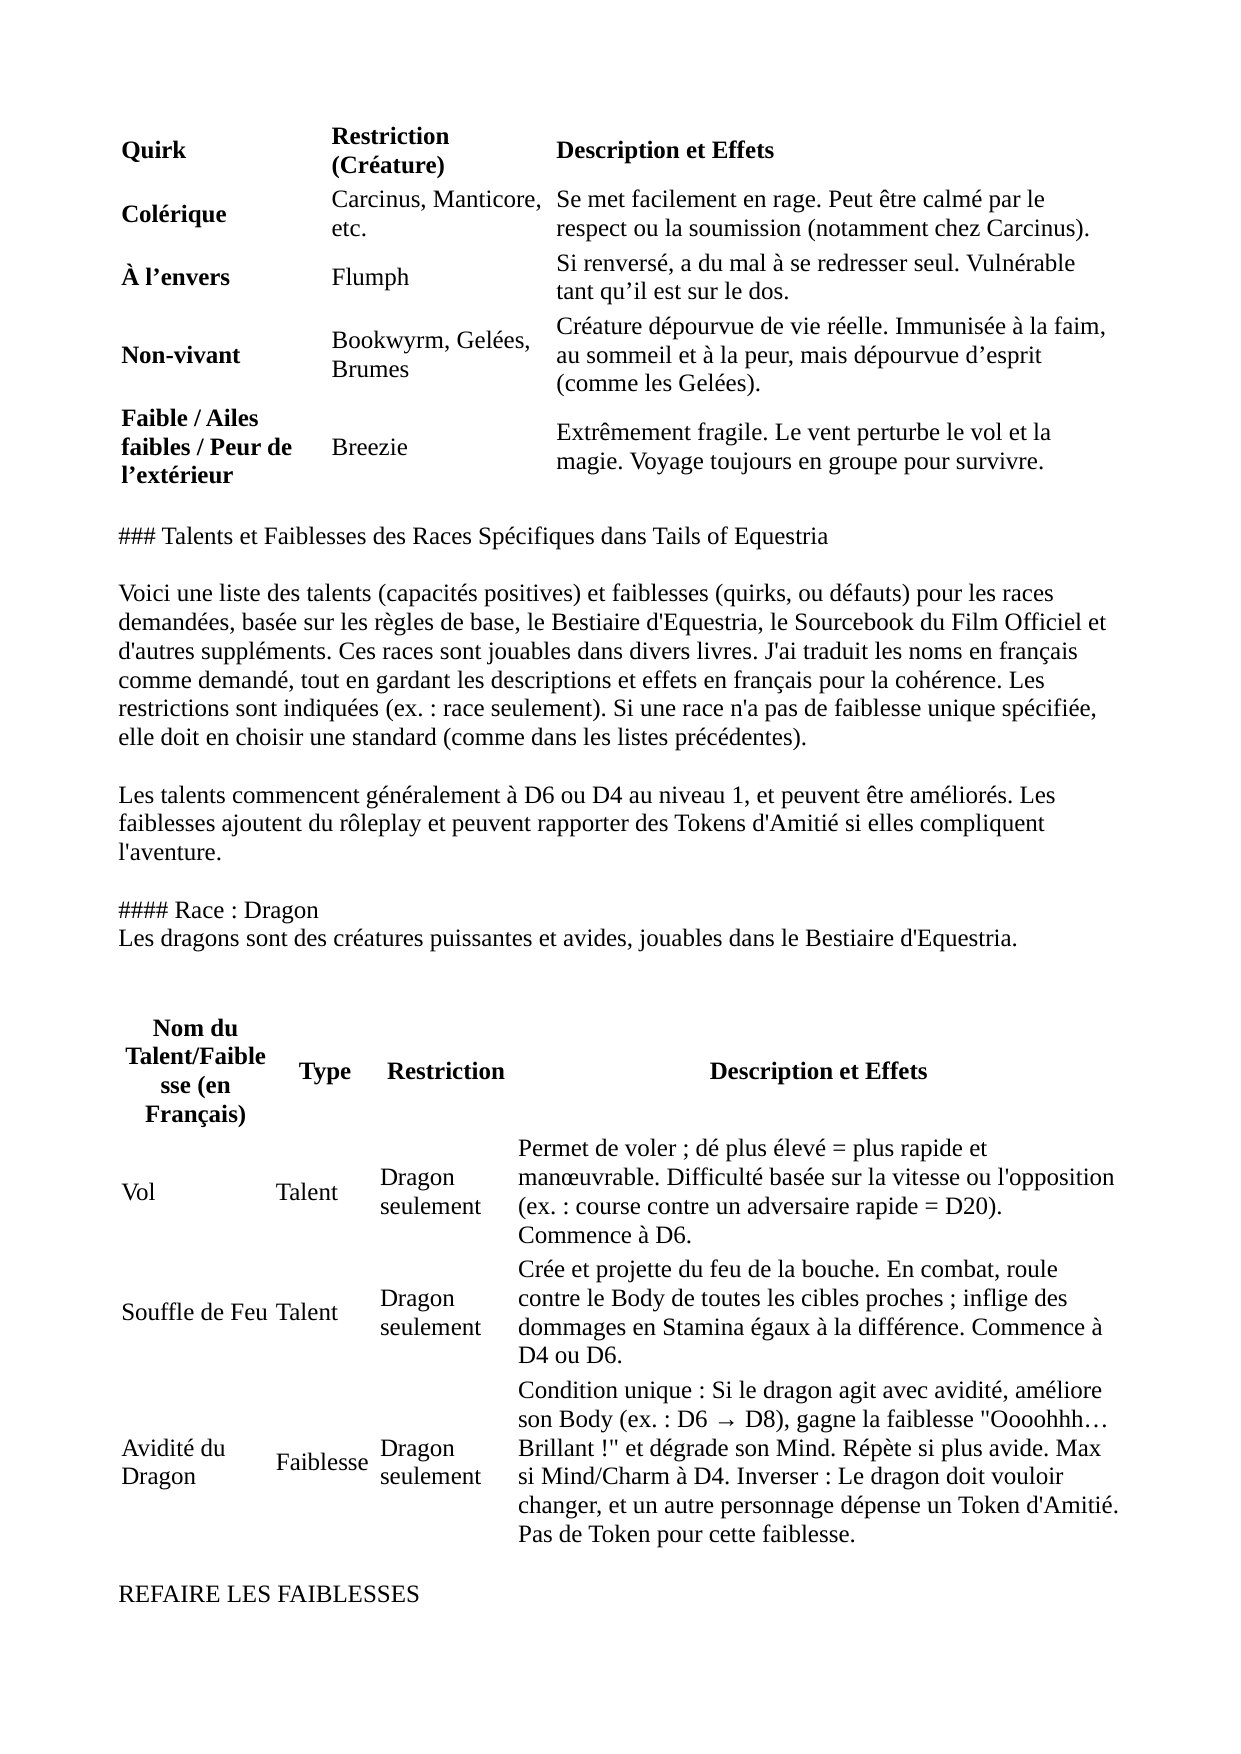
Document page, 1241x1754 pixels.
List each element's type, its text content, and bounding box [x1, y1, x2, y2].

table_header Restriction (Créature) [329, 118, 553, 181]
table_cell Vol [118, 1131, 273, 1251]
table_cell Bookwyrm, Gelées, Brumes [329, 308, 553, 400]
table_header Description et Effets [515, 1010, 1122, 1131]
table_header Type [273, 1010, 377, 1131]
table_cell Crée et projette du feu de la bouche. En combat, roule contre le Body de toutes les cibles proches ; inflige des dommages en Stamina égaux à la différence. Commence à D4 ou D6. [515, 1251, 1122, 1372]
table_cell Carcinus, Manticore, etc. [329, 181, 553, 245]
table_header Description et Effets [553, 118, 1122, 181]
table_cell Breezie [329, 400, 553, 492]
table_cell Créature dépourvue de vie réelle. Immunisée à la faim, au sommeil et à la peur, mais dépourvue d’esprit (comme les Gelées). [553, 308, 1122, 400]
table_cell Flumph [329, 245, 553, 308]
text REFAIRE LES FAIBLESSES [118, 1551, 1122, 1608]
table_header Quirk [118, 118, 328, 181]
table_header Nom du Talent/Faiblesse (en Français) [118, 1010, 273, 1131]
table_cell Dragon seulement [377, 1131, 515, 1251]
table_cell Souffle de Feu [118, 1251, 273, 1372]
table_cell Faiblesse [273, 1372, 377, 1551]
table_cell Dragon seulement [377, 1251, 515, 1372]
table_cell Faible / Ailes faibles / Peur de l’extérieur [118, 400, 328, 492]
table_header Restriction [377, 1010, 515, 1131]
table_cell Condition unique : Si le dragon agit avec avidité, améliore son Body (ex. : D6 → D8), gagne la faiblesse "Oooohhh… Brillant !" et dégrade son Mind. Répète si plus avide. Max si Mind/Charm à D4. Inverser : Le dragon doit vouloir changer, et un autre personnage dépense un Token d'Amitié. Pas de Token pour cette faiblesse. [515, 1372, 1122, 1551]
table_cell Se met facilement en rage. Peut être calmé par le respect ou la soumission (notamment chez Carcinus). [553, 181, 1122, 245]
table_cell Talent [273, 1131, 377, 1251]
table_cell Extrêmement fragile. Le vent perturbe le vol et la magie. Voyage toujours en groupe pour survivre. [553, 400, 1122, 492]
table_cell Talent [273, 1251, 377, 1372]
table_cell Non-vivant [118, 308, 328, 400]
table_cell À l’envers [118, 245, 328, 308]
table_cell Permet de voler ; dé plus élevé = plus rapide et manœuvrable. Difficulté basée sur la vitesse ou l'opposition (ex. : course contre un adversaire rapide = D20). Commence à D6. [515, 1131, 1122, 1251]
text ### Talents et Faiblesses des Races Spécifiques dans Tails of Equestria Voici une liste des talents (capacités positives) et faiblesses (quirks, ou défauts) pour les races demandées, basée sur les règles de base, le Bestiaire d'Equestria, le Sourcebook du Film Officiel et d'autres suppléments. Ces races sont jouables dans divers livres. J'ai traduit les noms en français comme demandé, tout en gardant les descriptions et effets en français pour la cohérence. Les restrictions sont indiquées (ex. : race seulement). Si une race n'a pas de faiblesse unique spécifiée, elle doit en choisir une standard (comme dans les listes précédentes). Les talents commencent généralement à D6 ou D4 au niveau 1, et peuvent être améliorés. Les faiblesses ajoutent du rôleplay et peuvent rapporter des Tokens d'Amitié si elles compliquent l'aventure. #### Race : Dragon Les dragons sont des créatures puissantes et avides, jouables dans le Bestiaire d'Equestria. [118, 521, 1122, 1010]
table_cell Si renversé, a du mal à se redresser seul. Vulnérable tant qu’il est sur le dos. [553, 245, 1122, 308]
table_cell Avidité du Dragon [118, 1372, 273, 1551]
table_cell Colérique [118, 181, 328, 245]
table_cell Dragon seulement [377, 1372, 515, 1551]
